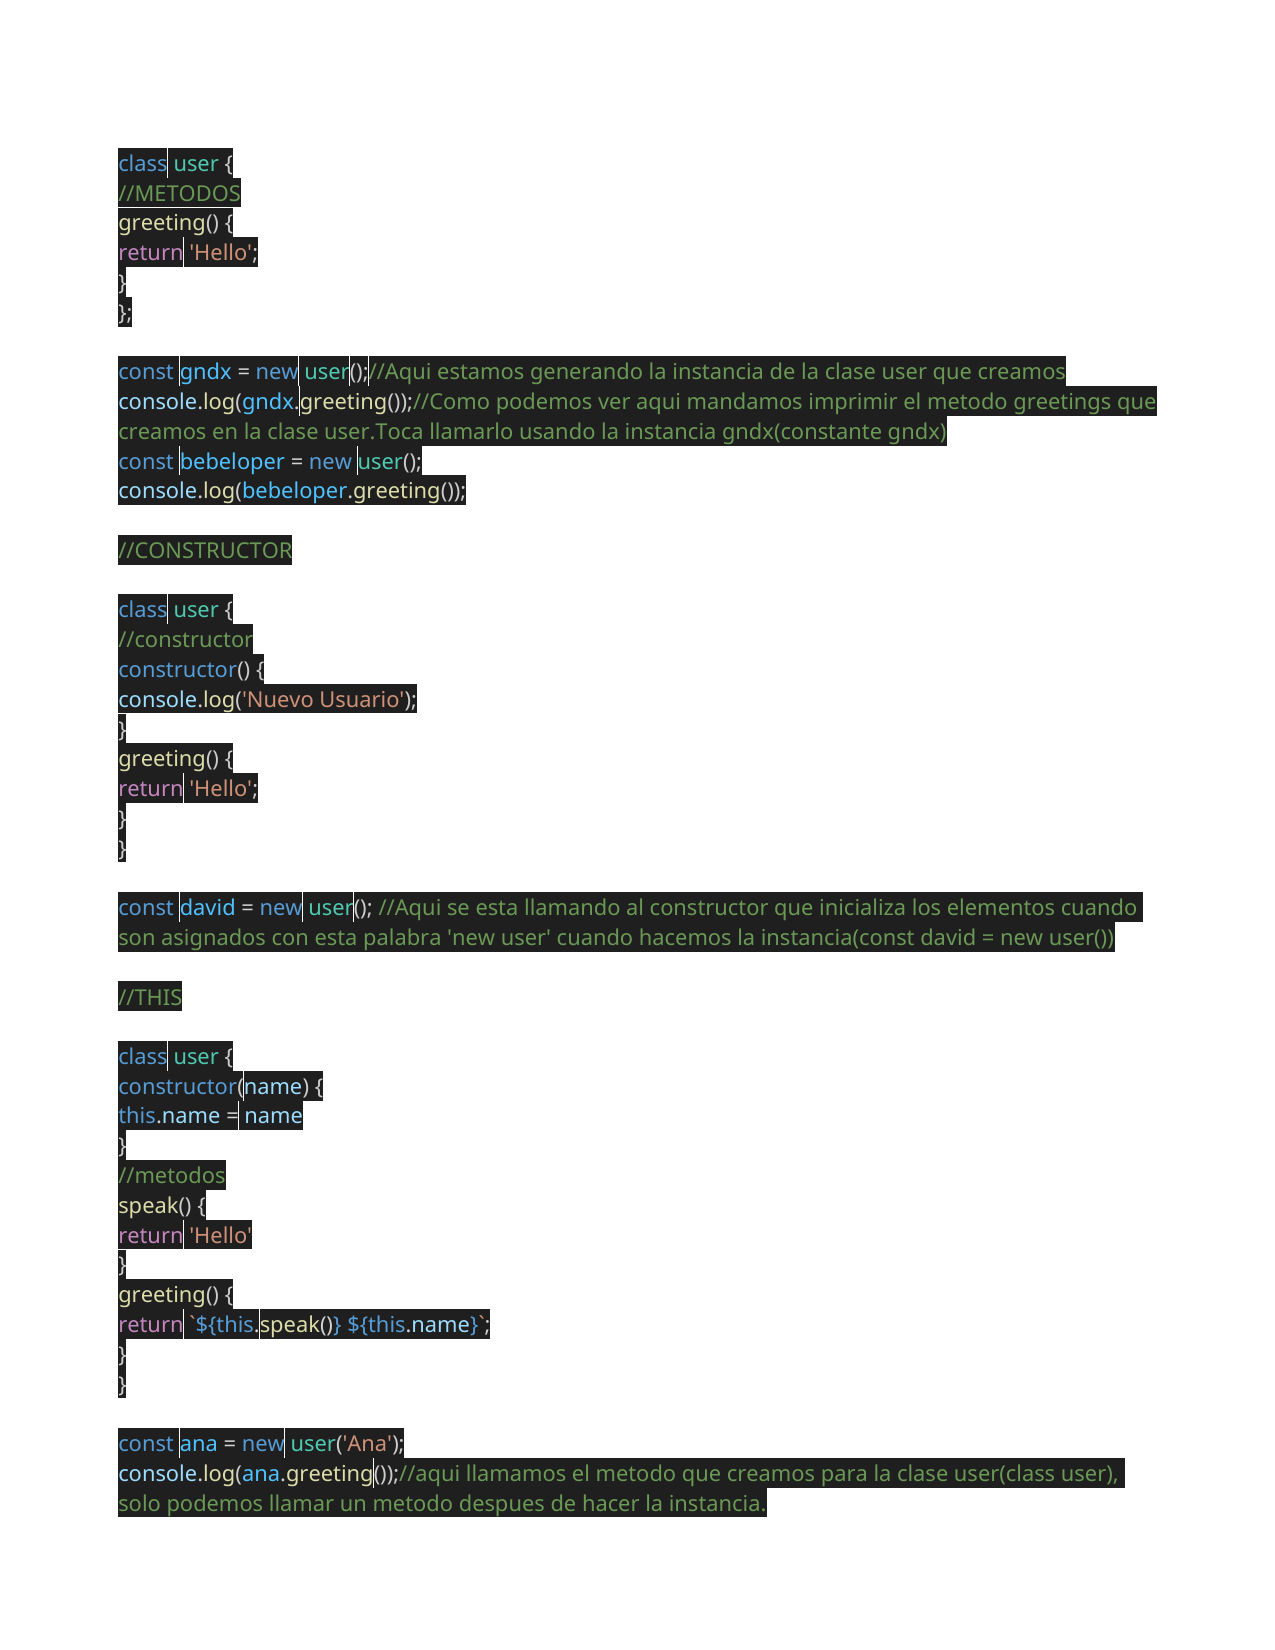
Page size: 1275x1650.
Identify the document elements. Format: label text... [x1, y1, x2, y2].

text console.log('Nuevo Usuario'); [118, 684, 1157, 713]
text } [118, 267, 1157, 297]
text speak() { [118, 1190, 1157, 1220]
text }; [118, 297, 1157, 327]
text greeting() { [118, 743, 1157, 773]
text const ana = new user('Ana'); [118, 1428, 1157, 1458]
text const bebeloper = new user(); [118, 446, 1157, 475]
text return `${this.speak()} ${this.name}`; [118, 1309, 1157, 1339]
text greeting() { [118, 1279, 1157, 1309]
text //CONSTRUCTOR [118, 535, 1157, 565]
text return 'Hello' [118, 1220, 1157, 1249]
text const david = new user(); //Aqui se esta llamando al constructor que inicializa los elementos cuando son asignados con esta palabra 'new user' cuando hacemos la instancia(const david = new user()) [118, 892, 1157, 952]
text const gndx = new user();//Aqui estamos generando la instancia de la clase user que creamos [118, 356, 1157, 386]
text } [118, 713, 1157, 743]
text console.log(ana.greeting());//aqui llamamos el metodo que creamos para la clase user(class user), solo podemos llamar un metodo despues de hacer la instancia. [118, 1458, 1157, 1517]
text //METODOS [118, 178, 1157, 207]
text console.log(bebeloper.greeting()); [118, 475, 1157, 505]
text } [118, 1339, 1157, 1369]
text constructor(name) { [118, 1071, 1157, 1101]
text constructor() { [118, 654, 1157, 684]
text //constructor [118, 624, 1157, 654]
text class user { [118, 594, 1157, 624]
text } [118, 1369, 1157, 1398]
text greeting() { [118, 207, 1157, 237]
text //metodos [118, 1160, 1157, 1190]
text } [118, 1130, 1157, 1160]
text } [118, 833, 1157, 862]
text } [118, 1249, 1157, 1279]
text //THIS [118, 981, 1157, 1011]
text } [118, 803, 1157, 833]
text return 'Hello'; [118, 773, 1157, 803]
text return 'Hello'; [118, 237, 1157, 267]
text class user { [118, 148, 1157, 178]
text console.log(gndx.greeting());//Como podemos ver aqui mandamos imprimir el metodo greetings que creamos en la clase user.Toca llamarlo usando la instancia gndx(constante gndx) [118, 386, 1157, 446]
text this.name = name [118, 1101, 1157, 1130]
text class user { [118, 1041, 1157, 1071]
